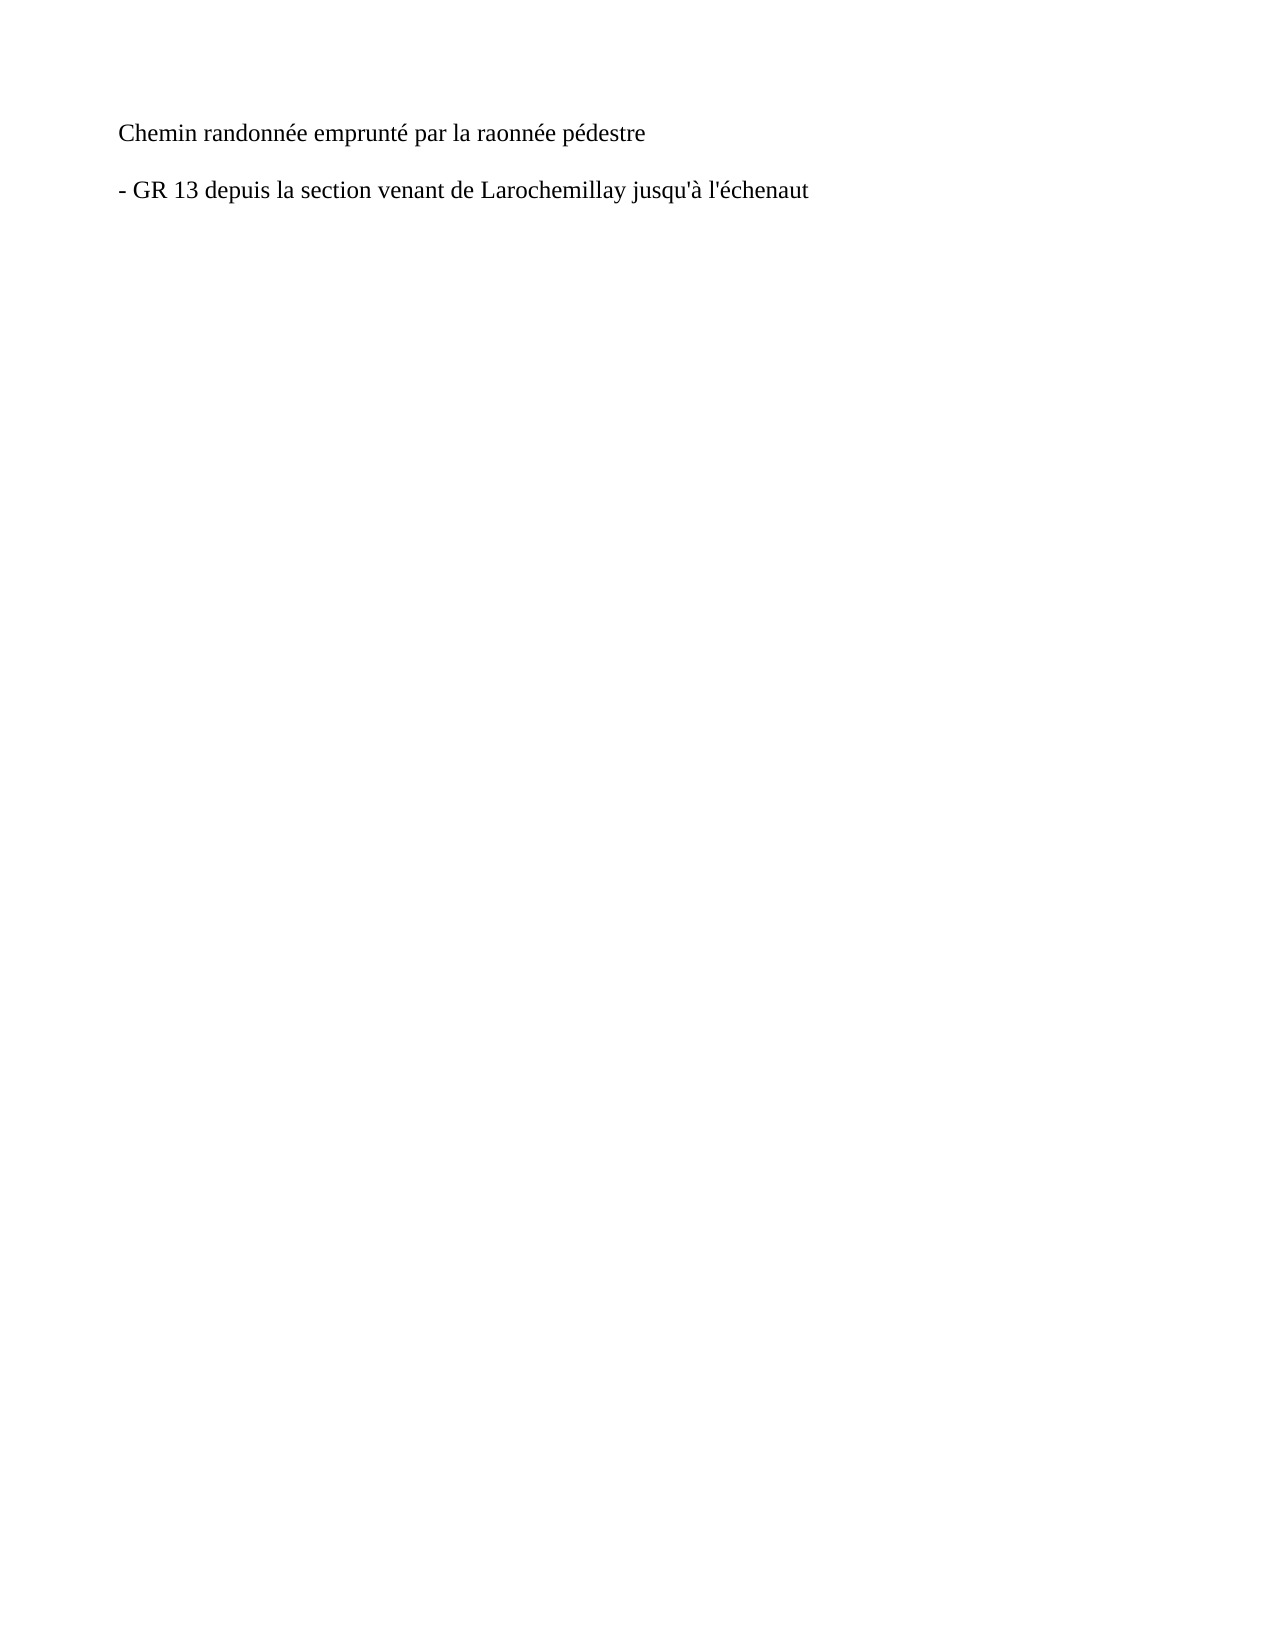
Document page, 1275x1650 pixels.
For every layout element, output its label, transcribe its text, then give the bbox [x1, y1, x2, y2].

text - GR 13 depuis la section venant de Larochemillay jusqu'à l'échenaut [118, 176, 1157, 204]
text Chemin randonnée emprunté par la raonnée pédestre [118, 118, 1157, 147]
